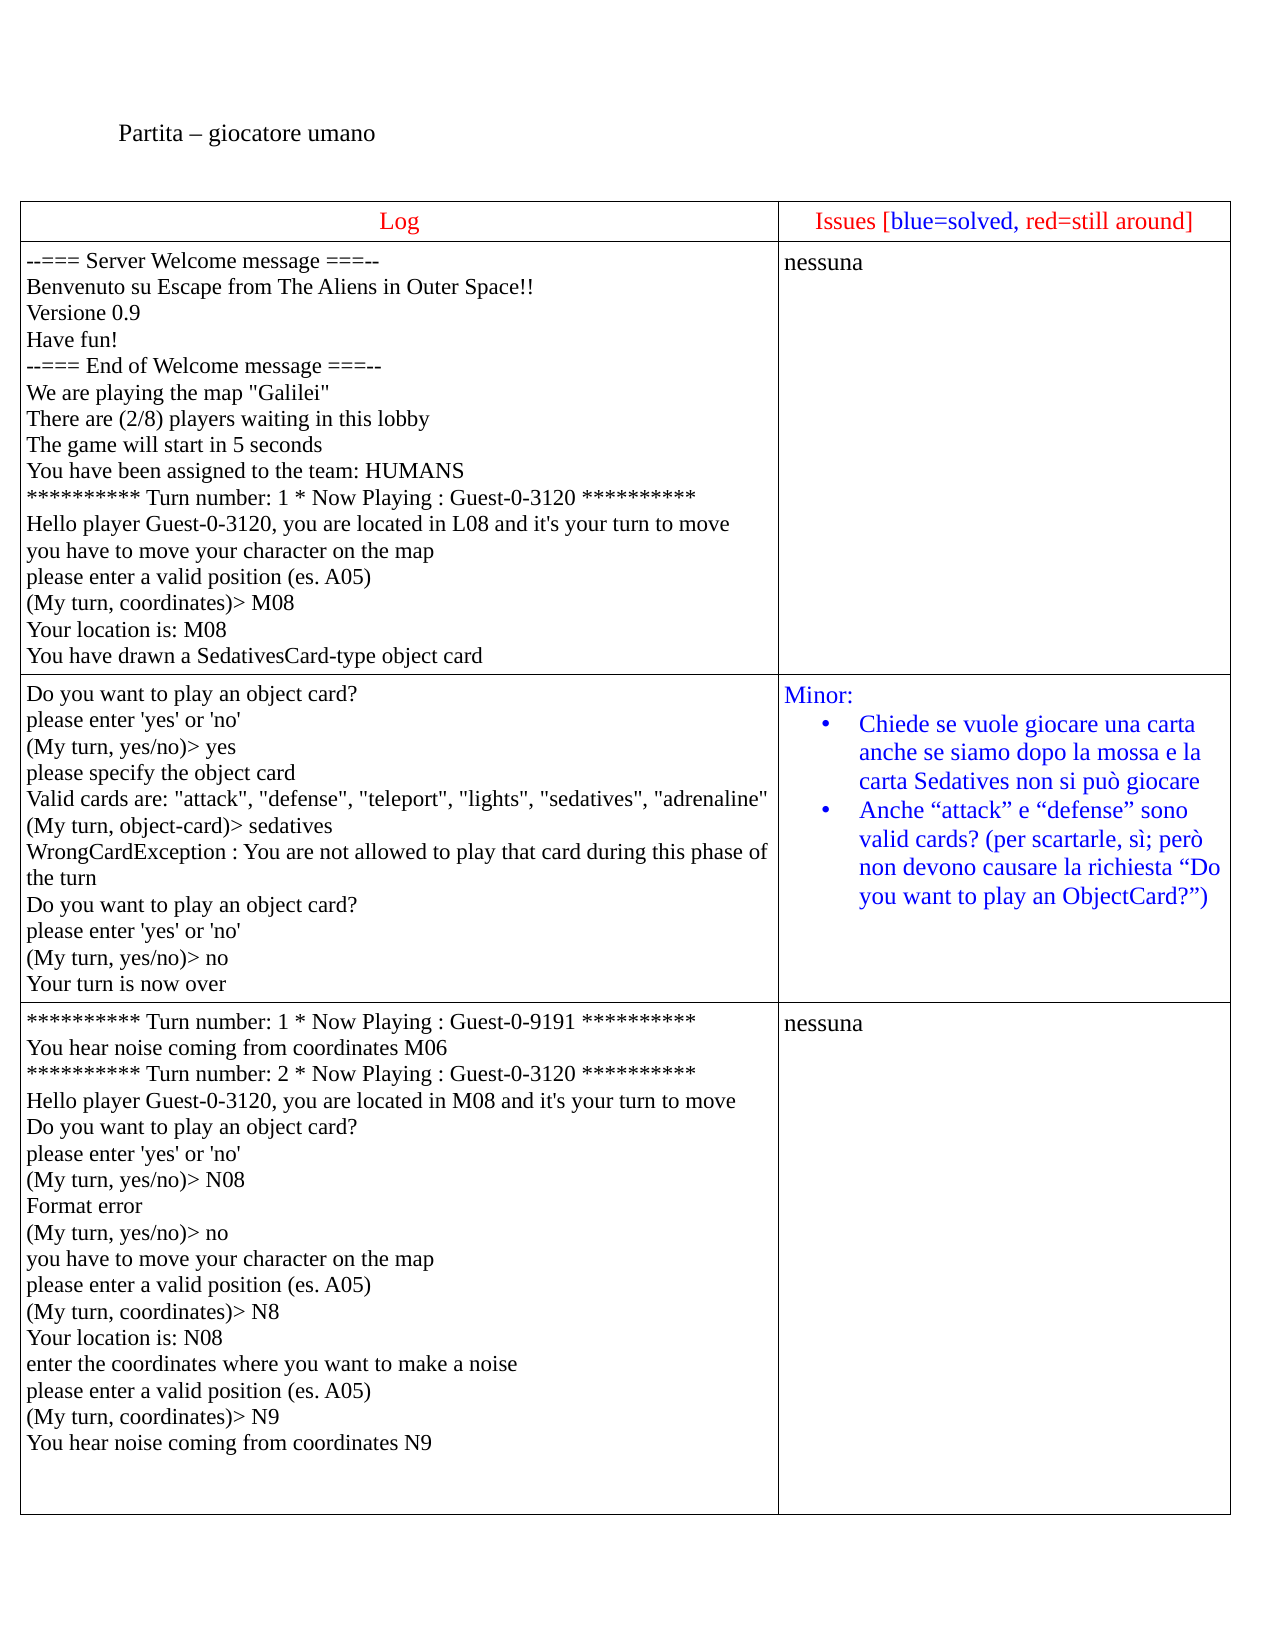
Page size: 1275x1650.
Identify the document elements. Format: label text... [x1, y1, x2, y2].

table_cell Minor: Chiede se vuole giocare una carta anche se siamo dopo la mossa e la carta Sedatives non si può giocare Anche “attack” e “defense” sono valid cards? (per scartarle, sì; però non devono causare la richiesta “Do you want to play an ObjectCard?”) [779, 675, 1230, 1002]
table_header Log [21, 202, 778, 241]
table_cell --=== Server Welcome message ===-- Benvenuto su Escape from The Aliens in Outer Space!! Versione 0.9 Have fun! --=== End of Welcome message ===-- We are playing the map "Galilei" There are (2/8) players waiting in this lobby The game will start in 5 seconds You have been assigned to the team: HUMANS ********** Turn number: 1 * Now Playing : Guest-0-3120 ********** Hello player Guest-0-3120, you are located in L08 and it's your turn to move you have to move your character on the map please enter a valid position (es. A05) (My turn, coordinates)> M08 Your location is: M08 You have drawn a SedativesCard-type object card [21, 242, 778, 674]
text Partita – giocatore umano [118, 118, 1157, 147]
table_cell nessuna [779, 242, 1230, 674]
table_cell Do you want to play an object card? please enter 'yes' or 'no' (My turn, yes/no)> yes please specify the object card Valid cards are: "attack", "defense", "teleport", "lights", "sedatives", "adrenaline" (My turn, object-card)> sedatives WrongCardException : You are not allowed to play that card during this phase of the turn Do you want to play an object card? please enter 'yes' or 'no' (My turn, yes/no)> no Your turn is now over [21, 675, 778, 1002]
table_header Issues [blue=solved, red=still around] [779, 202, 1230, 241]
table_cell nessuna [779, 1003, 1230, 1514]
table_cell ********** Turn number: 1 * Now Playing : Guest-0-9191 ********** You hear noise coming from coordinates M06 ********** Turn number: 2 * Now Playing : Guest-0-3120 ********** Hello player Guest-0-3120, you are located in M08 and it's your turn to move Do you want to play an object card? please enter 'yes' or 'no' (My turn, yes/no)> N08 Format error (My turn, yes/no)> no you have to move your character on the map please enter a valid position (es. A05) (My turn, coordinates)> N8 Your location is: N08 enter the coordinates where you want to make a noise please enter a valid position (es. A05) (My turn, coordinates)> N9 You hear noise coming from coordinates N9 [21, 1003, 778, 1514]
